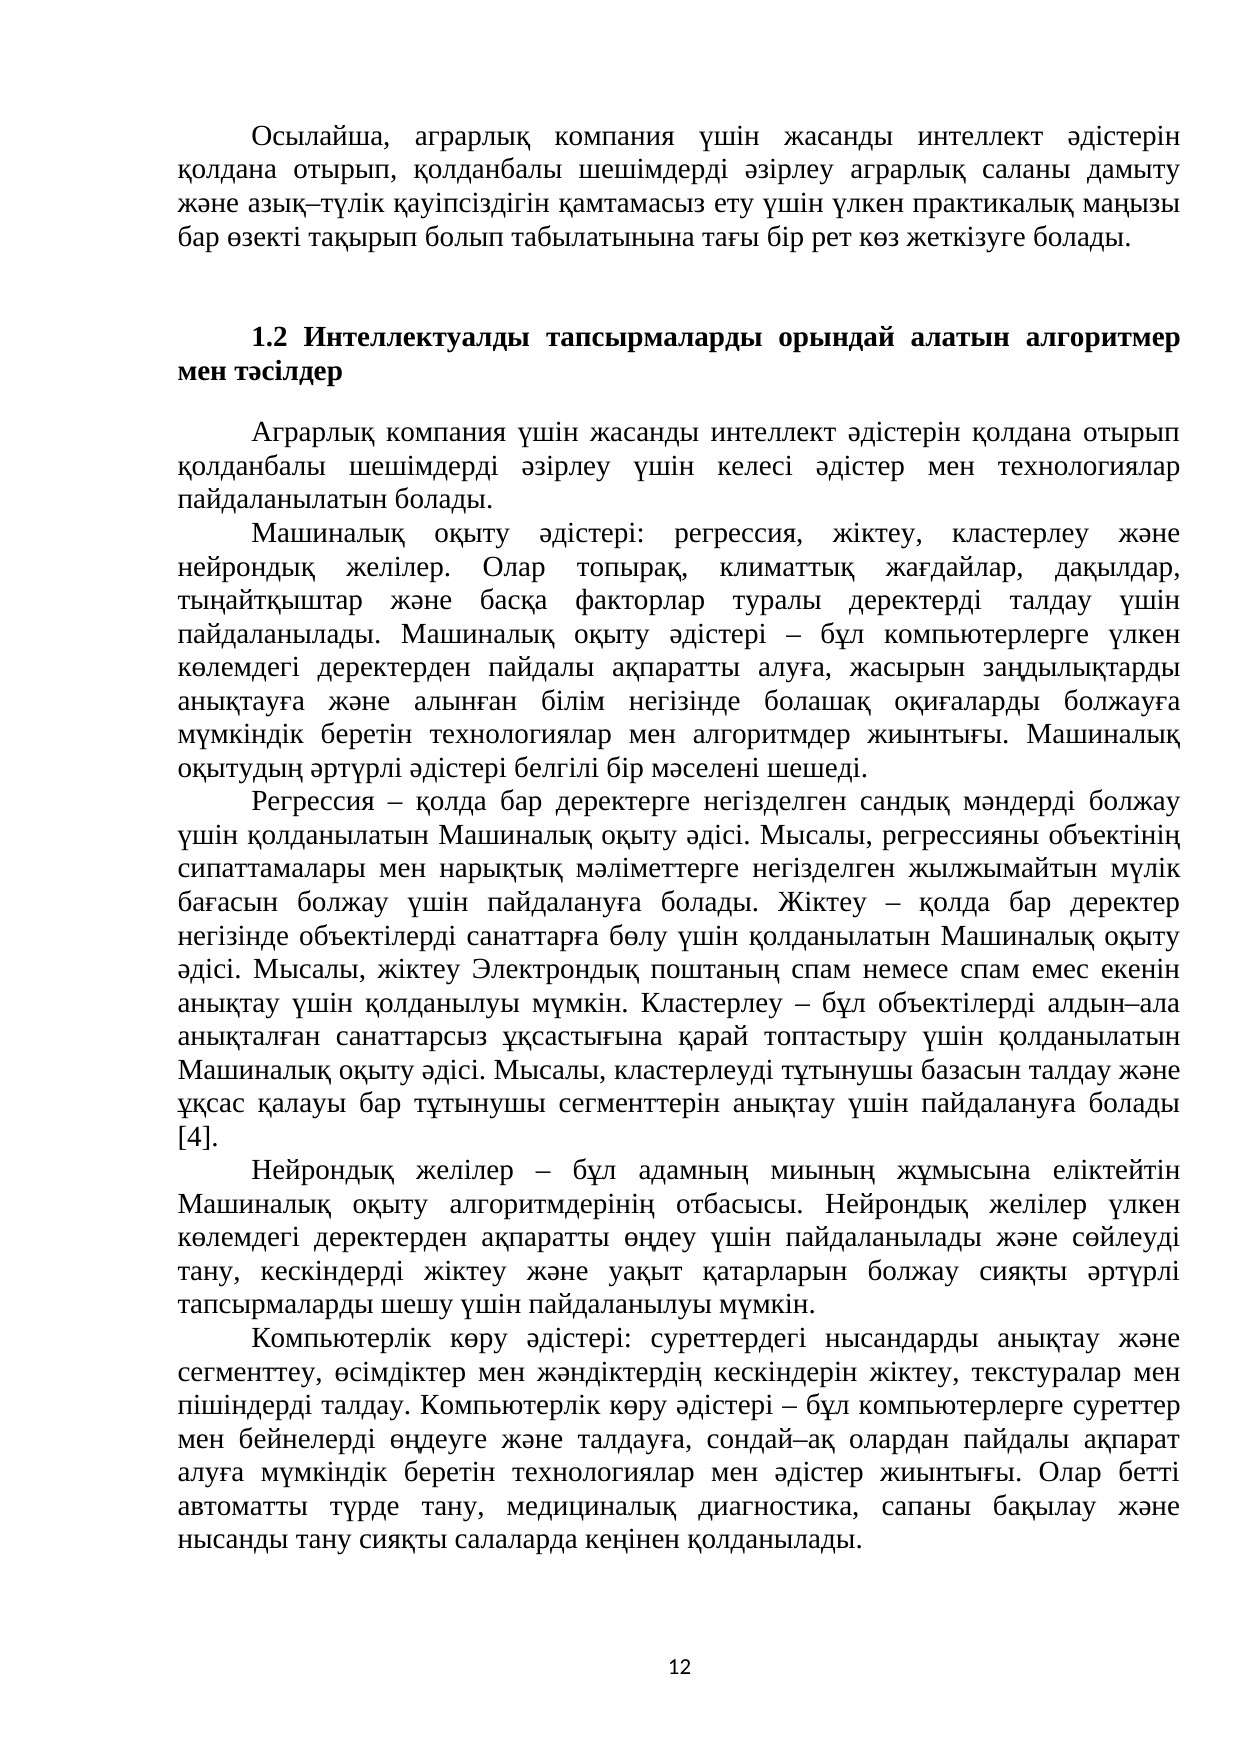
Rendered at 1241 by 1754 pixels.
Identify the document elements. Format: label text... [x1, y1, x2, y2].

text Нейрондық желілер – бұл адамның миының жұмысына еліктейтін Машиналық оқыту алгоритмдерінің отбасысы. Нейрондық желілер үлкен көлемдегі деректерден ақпаратты өңдеу үшін пайдаланылады және сөйлеуді тану, кескіндерді жіктеу және уақыт қатарларын болжау сияқты әртүрлі тапсырмаларды шешу үшін пайдаланылуы мүмкін. [177, 1152, 1181, 1320]
text Регрессия – қолда бар деректерге негізделген сандық мәндерді болжау үшін қолданылатын Машиналық оқыту әдісі. Мысалы, регрессияны объектінің сипаттамалары мен нарықтық мәліметтерге негізделген жылжымайтын мүлік бағасын болжау үшін пайдалануға болады. Жіктеу – қолда бар деректер негізінде объектілерді санаттарға бөлу үшін қолданылатын Машиналық оқыту әдісі. Мысалы, жіктеу Электрондық поштаның спам немесе спам емес екенін анықтау үшін қолданылуы мүмкін. Кластерлеу – бұл объектілерді алдын–ала анықталған санаттарсыз ұқсастығына қарай топтастыру үшін қолданылатын Машиналық оқыту әдісі. Мысалы, кластерлеуді тұтынушы базасын талдау және ұқсас қалауы бар тұтынушы сегменттерін анықтау үшін пайдалануға болады [4]. [177, 783, 1181, 1152]
text Осылайша, аграрлық компания үшін жасанды интеллект әдістерін қолдана отырып, қолданбалы шешімдерді әзірлеу аграрлық саланы дамыту және азық–түлік қауіпсіздігін қамтамасыз ету үшін үлкен практикалық маңызы бар өзекті тақырып болып табылатынына тағы бір рет көз жеткізуге болады. [177, 118, 1181, 252]
subtitle 1.2 Интеллектуалды тапсырмаларды орындай алатын алгоритмер мен тәсілдер [177, 319, 1181, 386]
text Аграрлық компания үшін жасанды интеллект әдістерін қолдана отырып қолданбалы шешімдерді әзірлеу үшін келесі әдістер мен технологиялар пайдаланылатын болады. [177, 414, 1181, 515]
text Машиналық оқыту әдістері: регрессия, жіктеу, кластерлеу және нейрондық желілер. Олар топырақ, климаттық жағдайлар, дақылдар, тыңайтқыштар және басқа факторлар туралы деректерді талдау үшін пайдаланылады. Машиналық оқыту әдістері – бұл компьютерлерге үлкен көлемдегі деректерден пайдалы ақпаратты алуға, жасырын заңдылықтарды анықтауға және алынған білім негізінде болашақ оқиғаларды болжауға мүмкіндік беретін технологиялар мен алгоритмдер жиынтығы. Машиналық оқытудың әртүрлі әдістері белгілі бір мәселені шешеді. [177, 515, 1181, 783]
text Компьютерлік көру әдістері: суреттердегі нысандарды анықтау және сегменттеу, өсімдіктер мен жәндіктердің кескіндерін жіктеу, текстуралар мен пішіндерді талдау. Компьютерлік көру әдістері – бұл компьютерлерге суреттер мен бейнелерді өңдеуге және талдауға, сондай–ақ олардан пайдалы ақпарат алуға мүмкіндік беретін технологиялар мен әдістер жиынтығы. Олар бетті автоматты түрде тану, медициналық диагностика, сапаны бақылау және нысанды тану сияқты салаларда кеңінен қолданылады. [177, 1320, 1181, 1555]
